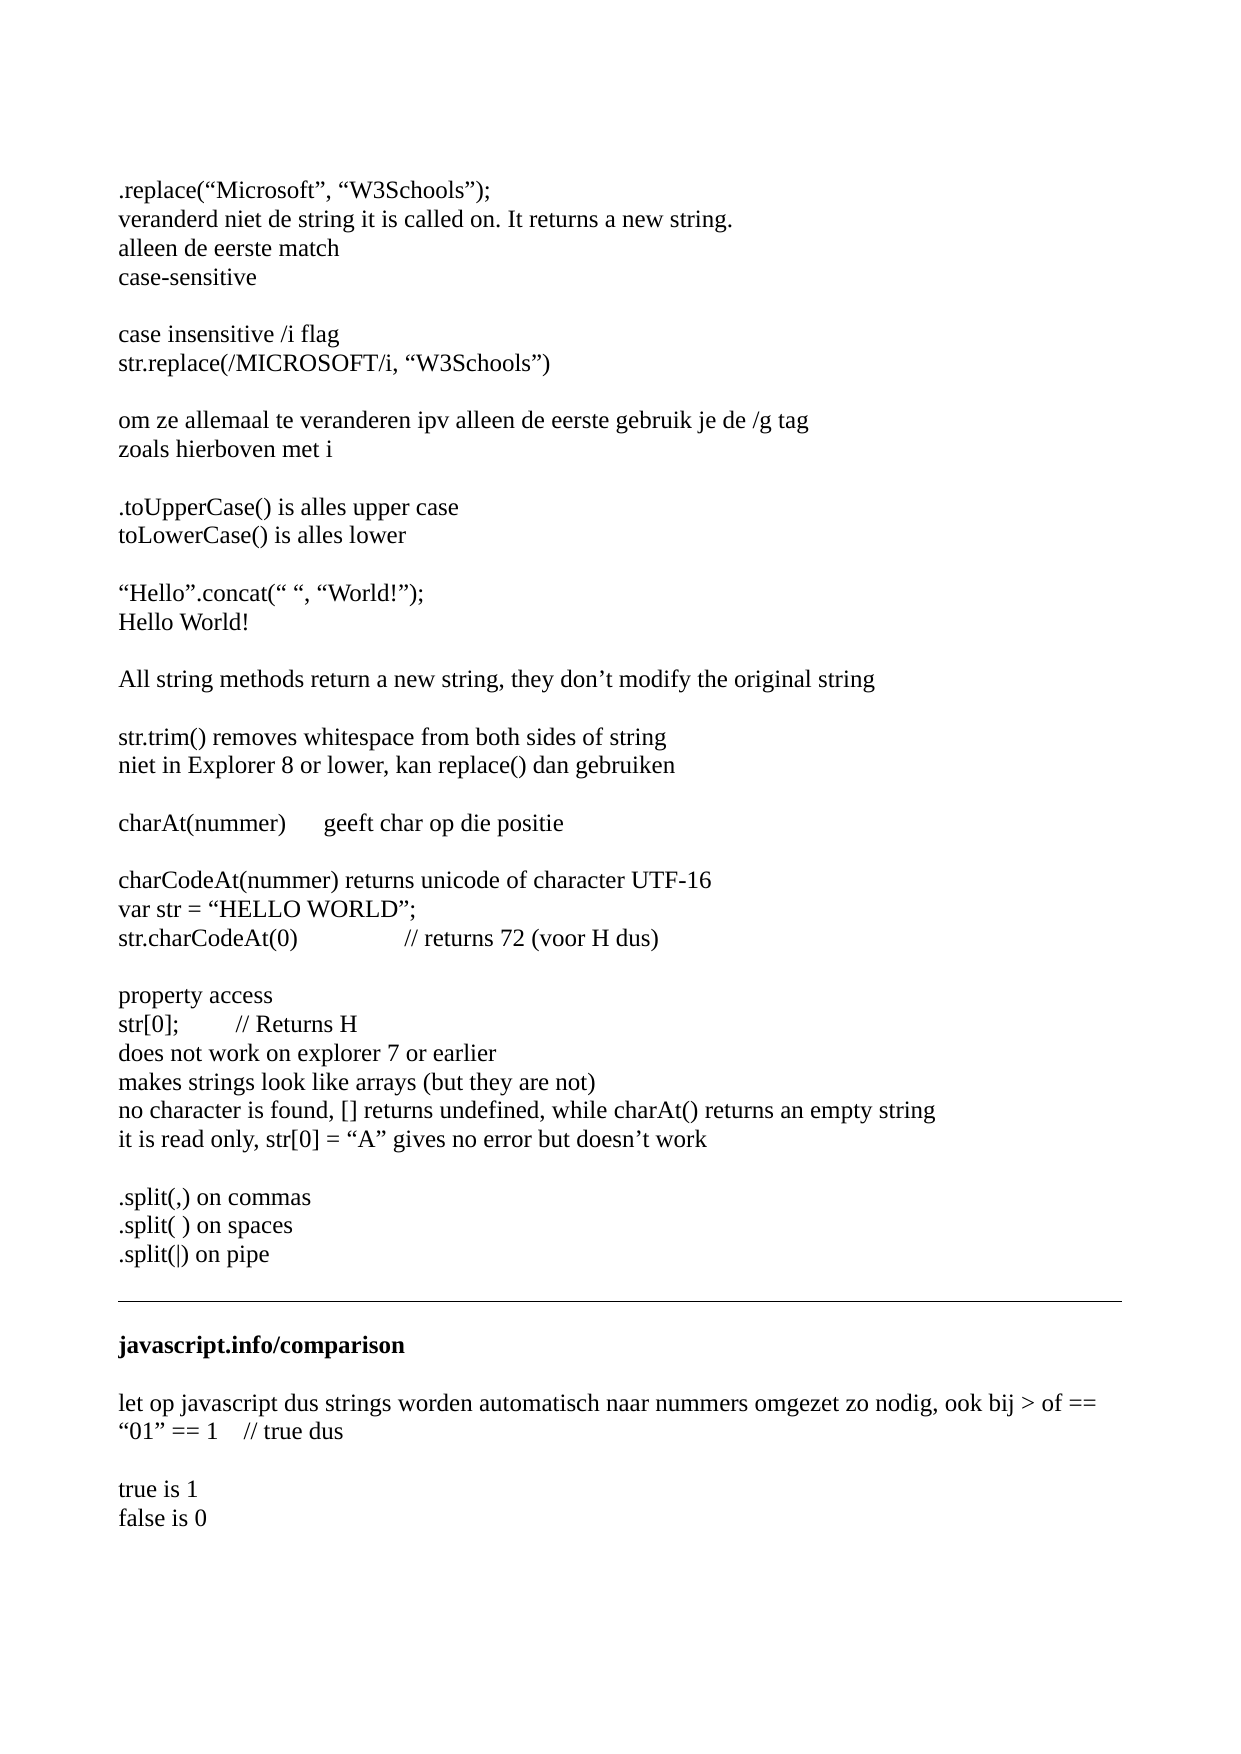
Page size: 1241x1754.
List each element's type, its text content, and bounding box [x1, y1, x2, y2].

text str.trim() removes whitespace from both sides of string [118, 722, 1122, 751]
text true is 1 [118, 1474, 1122, 1503]
text str[0]; // Returns H [118, 1009, 1122, 1038]
text zoals hierboven met i [118, 434, 1122, 463]
text veranderd niet de string it is called on. It returns a new string. [118, 204, 1122, 233]
text om ze allemaal te veranderen ipv alleen de eerste gebruik je de /g tag [118, 406, 1122, 434]
text javascript.info/comparison [118, 1330, 1122, 1359]
text let op javascript dus strings worden automatisch naar nummers omgezet zo nodig, ook bij > of == [118, 1388, 1122, 1416]
text charAt(nummer) geeft char op die positie [118, 808, 1122, 837]
text “Hello”.concat(“ “, “World!”); [118, 578, 1122, 607]
text no character is found, [] returns undefined, while charAt() returns an empty string [118, 1096, 1122, 1124]
text var str = “HELLO WORLD”; [118, 894, 1122, 923]
text it is read only, str[0] = “A” gives no error but doesn’t work [118, 1124, 1122, 1153]
text str.replace(/MICROSOFT/i, “W3Schools”) [118, 348, 1122, 377]
text .split( ) on spaces [118, 1211, 1122, 1239]
text case insensitive /i flag [118, 319, 1122, 348]
text .split(,) on commas [118, 1182, 1122, 1211]
text “01” == 1 // true dus [118, 1416, 1122, 1445]
text makes strings look like arrays (but they are not) [118, 1067, 1122, 1096]
text property access [118, 981, 1122, 1009]
text .toUpperCase() is alles upper case [118, 492, 1122, 521]
text does not work on explorer 7 or earlier [118, 1038, 1122, 1067]
text str.charCodeAt(0) // returns 72 (voor H dus) [118, 923, 1122, 952]
text .replace(“Microsoft”, “W3Schools”); [118, 176, 1122, 204]
text .split(|) on pipe [118, 1239, 1122, 1268]
text All string methods return a new string, they don’t modify the original string [118, 664, 1122, 693]
text toLowerCase() is alles lower [118, 521, 1122, 549]
text charCodeAt(nummer) returns unicode of character UTF-16 [118, 866, 1122, 894]
text alleen de eerste match [118, 233, 1122, 262]
text case-sensitive [118, 262, 1122, 291]
text false is 0 [118, 1503, 1122, 1531]
text niet in Explorer 8 or lower, kan replace() dan gebruiken [118, 751, 1122, 779]
text Hello World! [118, 607, 1122, 636]
